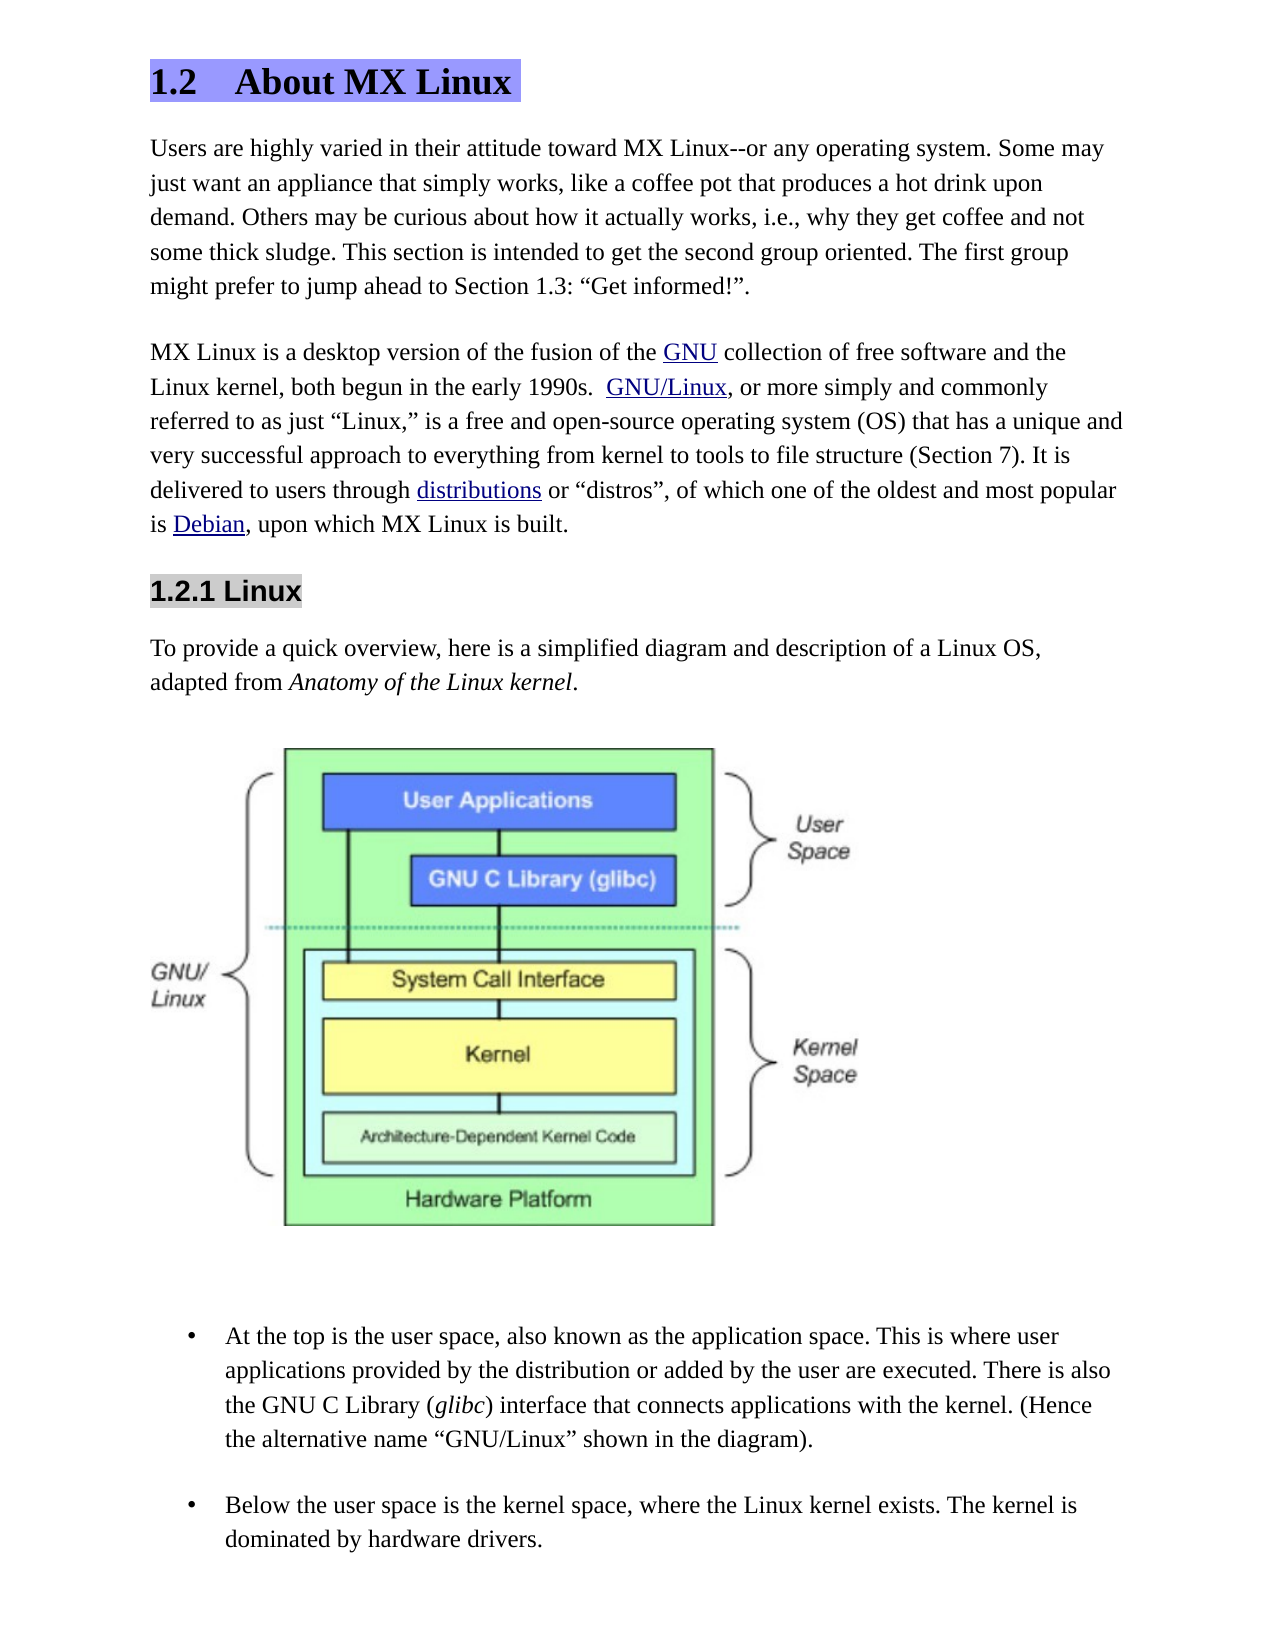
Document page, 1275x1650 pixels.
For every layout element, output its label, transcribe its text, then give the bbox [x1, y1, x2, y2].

subtitle 1.2.1 Linux [302, 574, 1125, 608]
picture [150, 748, 859, 1226]
text Users are highly varied in their attitude toward MX Linux--or any operating system. Some may just want an appliance that simply works, like a coffee pot that produces a hot drink upon demand. Others may be curious about how it actually works, i.e., why they get coffee and not some thick sludge. This section is intended to get the second group oriented. The first group might prefer to jump ahead to Section 1.3: “Get informed!”. [150, 133, 1125, 300]
list At the top is the user space, also known as the application space. This is where user applications provided by the distribution or added by the user are executed. There is also the GNU C Library (glibc) interface that connects applications with the kernel. (Hence the alternative name “GNU/Linux” shown in the diagram). [187, 1321, 1125, 1453]
text To provide a quick overview, here is a simplified diagram and description of a Linux OS, adapted from Anatomy of the Linux kernel. [150, 633, 1125, 696]
text MX Linux is a desktop version of the fusion of the GNU collection of free software and the Linux kernel, both begun in the early 1990s. GNU/Linux, or more simply and commonly referred to as just “Linux,” is a free and open-source operating system (OS) that has a unique and very successful approach to everything from kernel to tools to file structure (Section 7). It is delivered to users through distributions or “distros”, of which one of the oldest and most popular is Debian, upon which MX Linux is built. [150, 337, 1125, 538]
list Below the user space is the kernel space, where the Linux kernel exists. The kernel is dominated by hardware drivers. [187, 1490, 1125, 1553]
subtitle 1.2 About MX Linux [521, 59, 1125, 102]
